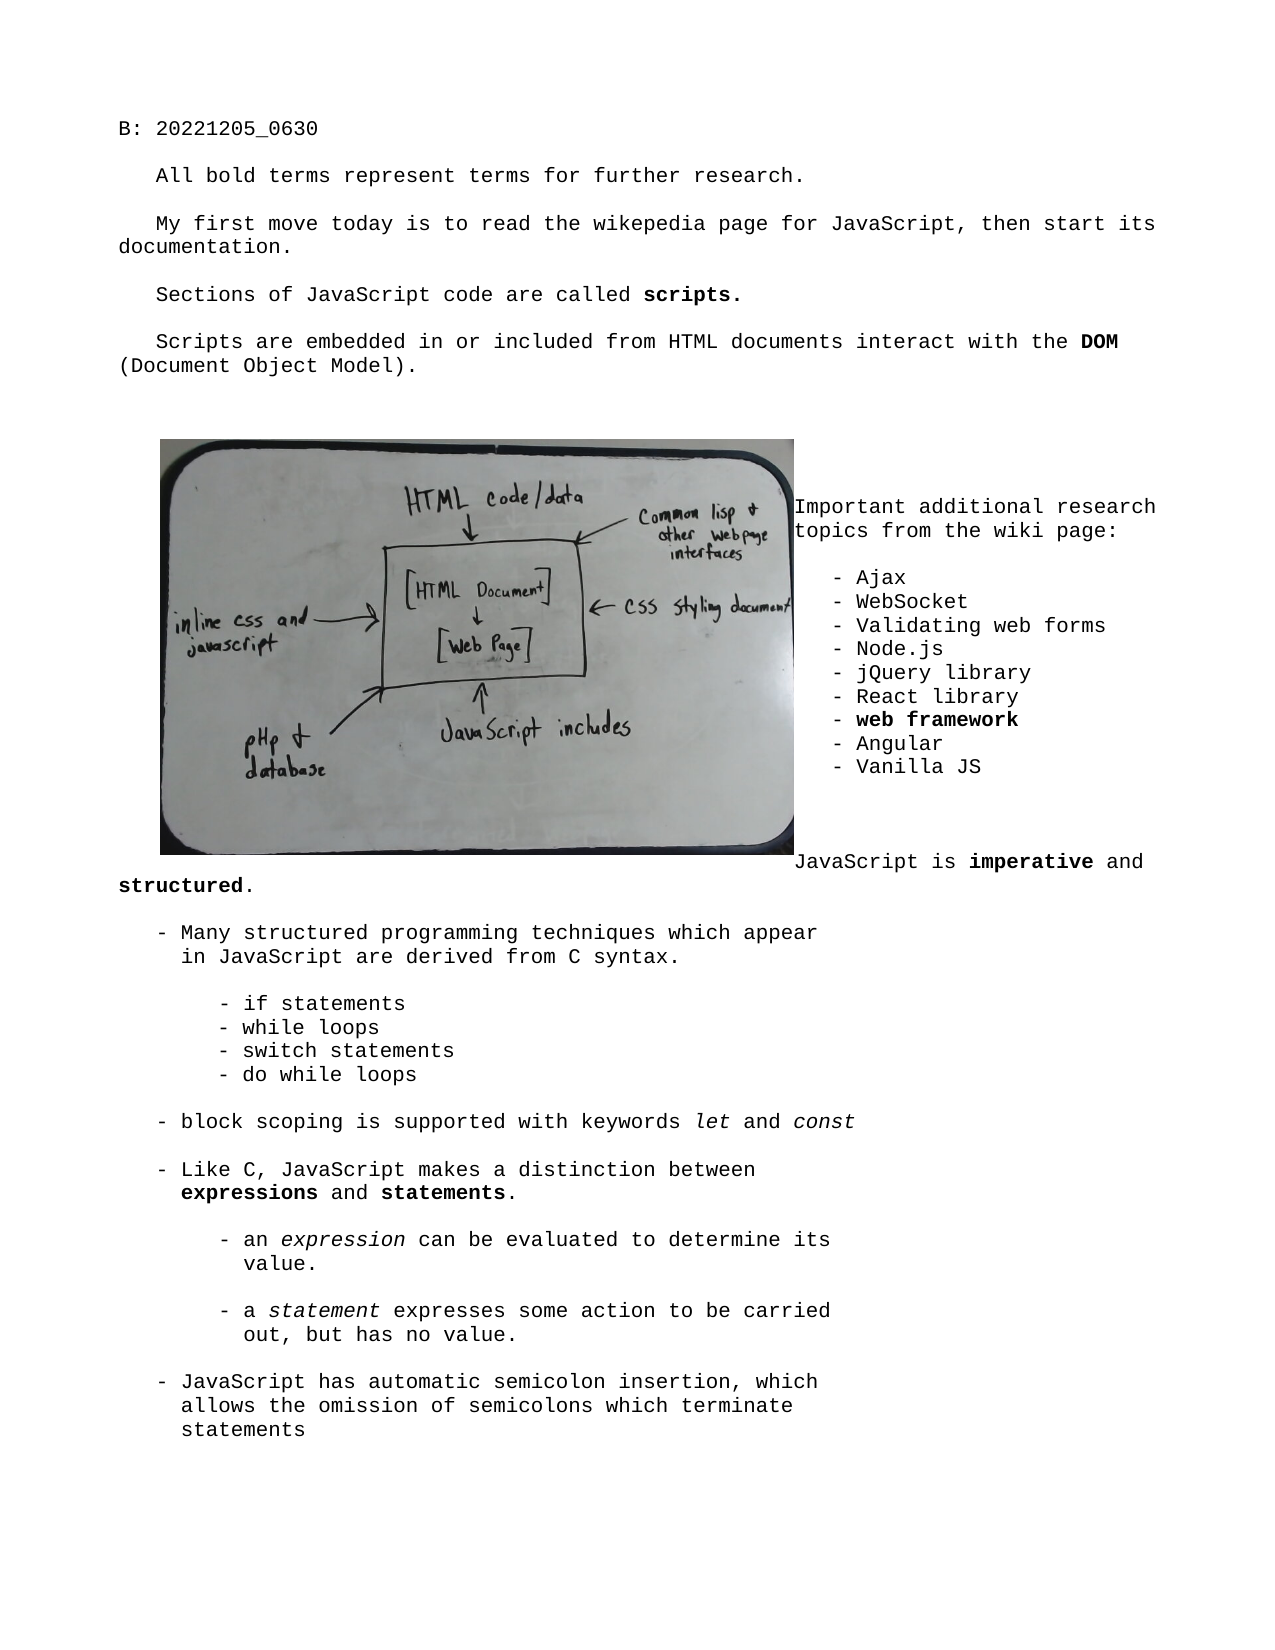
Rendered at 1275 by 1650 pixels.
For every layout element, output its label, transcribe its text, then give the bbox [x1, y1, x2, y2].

text - web framework [794, 709, 1157, 733]
text - Like C, JavaScript makes a distinction between [118, 1158, 1157, 1182]
text My first move today is to read the wikepedia page for JavaScript, then start its documentation. [118, 213, 1157, 260]
text allows the omission of semicolons which terminate [118, 1395, 1157, 1419]
text out, but has no value. [118, 1324, 1157, 1348]
text - a statement expresses some action to be carried [118, 1300, 1157, 1324]
text expressions and statements. [118, 1182, 1157, 1206]
text - Ajax [794, 567, 1157, 591]
text - JavaScript has automatic semicolon insertion, which [118, 1371, 1157, 1395]
text - do while loops [118, 1064, 1157, 1088]
text - Many structured programming techniques which appear [118, 922, 1157, 946]
text - WebSocket [794, 591, 1157, 615]
text statements [118, 1419, 1157, 1442]
text - React library [794, 686, 1157, 709]
text - Angular [794, 733, 1157, 757]
text Important additional research topics from the wiki page: [794, 496, 1157, 544]
text [118, 591, 160, 615]
text All bold terms represent terms for further research. [118, 165, 1157, 189]
text [118, 496, 160, 544]
text - an expression can be evaluated to determine its value. [118, 1229, 1157, 1300]
text Sections of JavaScript code are called scripts. [118, 284, 1157, 307]
text [118, 615, 160, 638]
text - Validating web forms [794, 615, 1157, 638]
text [118, 733, 160, 757]
text B: 20221205_0630 [118, 118, 1157, 142]
text - Node.js [794, 638, 1157, 662]
text - if statements [118, 993, 1157, 1017]
text - block scoping is supported with keywords let and const [118, 1111, 1157, 1135]
text JavaScript is imperative and structured. [118, 851, 1157, 898]
text - Vanilla JS [794, 757, 1157, 780]
text - jQuery library [794, 662, 1157, 686]
text [118, 757, 160, 780]
picture [160, 439, 794, 855]
text in JavaScript are derived from C syntax. [118, 946, 1157, 969]
text [118, 567, 160, 591]
text [118, 638, 160, 662]
text [118, 709, 160, 733]
text - while loops [118, 1017, 1157, 1040]
text Scripts are embedded in or included from HTML documents interact with the DOM (Document Object Model). [118, 331, 1157, 378]
text - switch statements [118, 1040, 1157, 1064]
text [118, 686, 160, 709]
text [118, 662, 160, 686]
